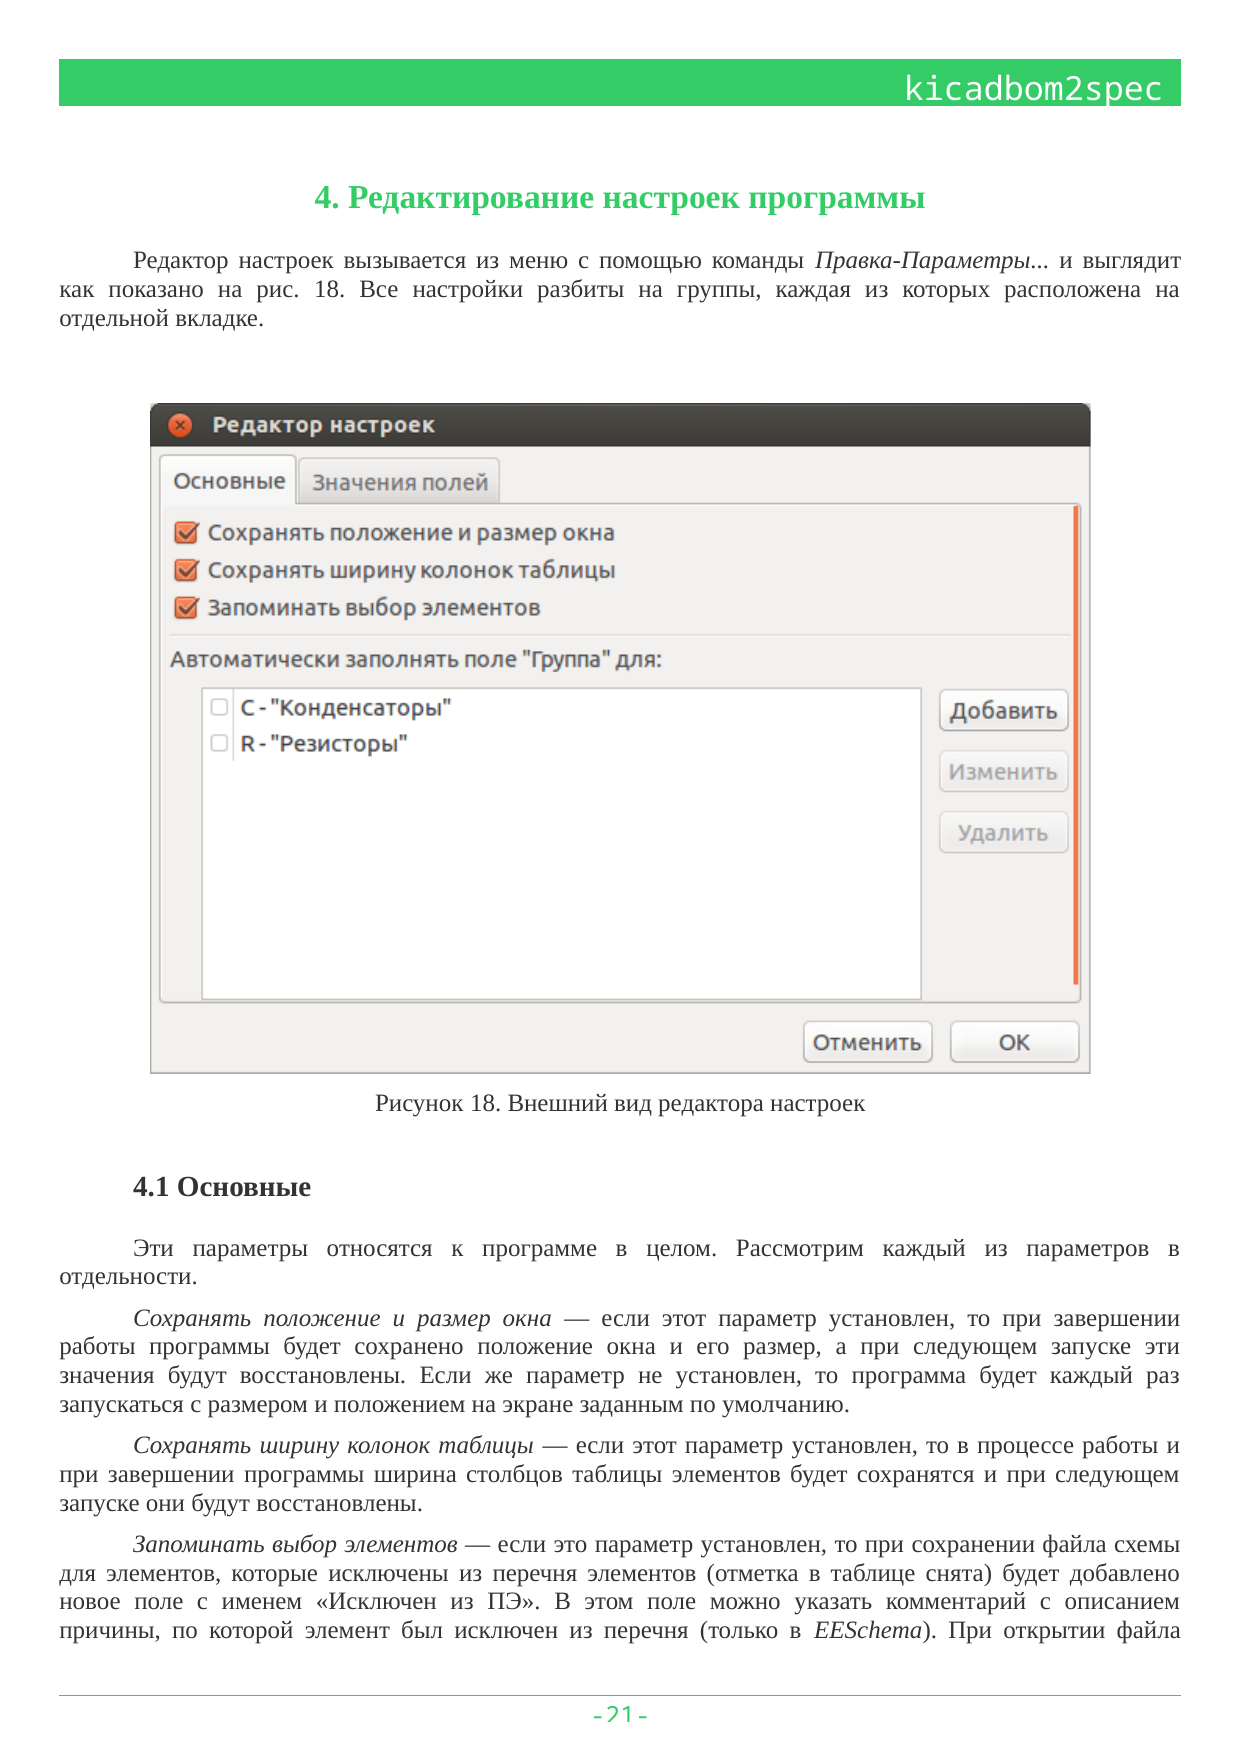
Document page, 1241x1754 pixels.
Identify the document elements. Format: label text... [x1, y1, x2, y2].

text Сохранять положение и размер окна — если этот параметр установлен, то при завершении работы программы будет сохранено положение окна и его размер, а при следующем запуске эти значения будут восстановлены. Если же параметр не установлен, то программа будет каждый раз запускаться с размером и положением на экране заданным по умолчанию. [59, 1303, 1181, 1418]
text Редактор настроек вызывается из меню с помощью команды Правка-Параметры... и выглядит как показано на рис. 18. Все настройки разбиты на группы, каждая из которых расположена на отдельной вкладке. [59, 245, 1181, 332]
text Рисунок 18. Внешний вид редактора настроек [150, 1074, 1090, 1117]
text Запоминать выбор элементов — если это параметр установлен, то при сохранении файла схемы для элементов, которые исключены из перечня элементов (отметка в таблице снята) будет добавлено новое поле с именем «Исключен из ПЭ». В этом поле можно указать комментарий с описанием причины, по которой элемент был исключен из перечня (только в EESchema). При открытии файла [59, 1529, 1181, 1644]
subtitle 4. Редактирование настроек программы [59, 177, 1181, 216]
text Эти параметры относятся к программе в целом. Рассмотрим каждый из параметров в отдельности. [59, 1233, 1181, 1290]
subtitle 4.1 Основные [133, 1169, 1181, 1203]
picture [150, 403, 1091, 1074]
text Сохранять ширину колонок таблицы — если этот параметр установлен, то в процессе работы и при завершении программы ширина столбцов таблицы элементов будет сохранятся и при следующем запуске они будут восстановлены. [59, 1430, 1181, 1516]
